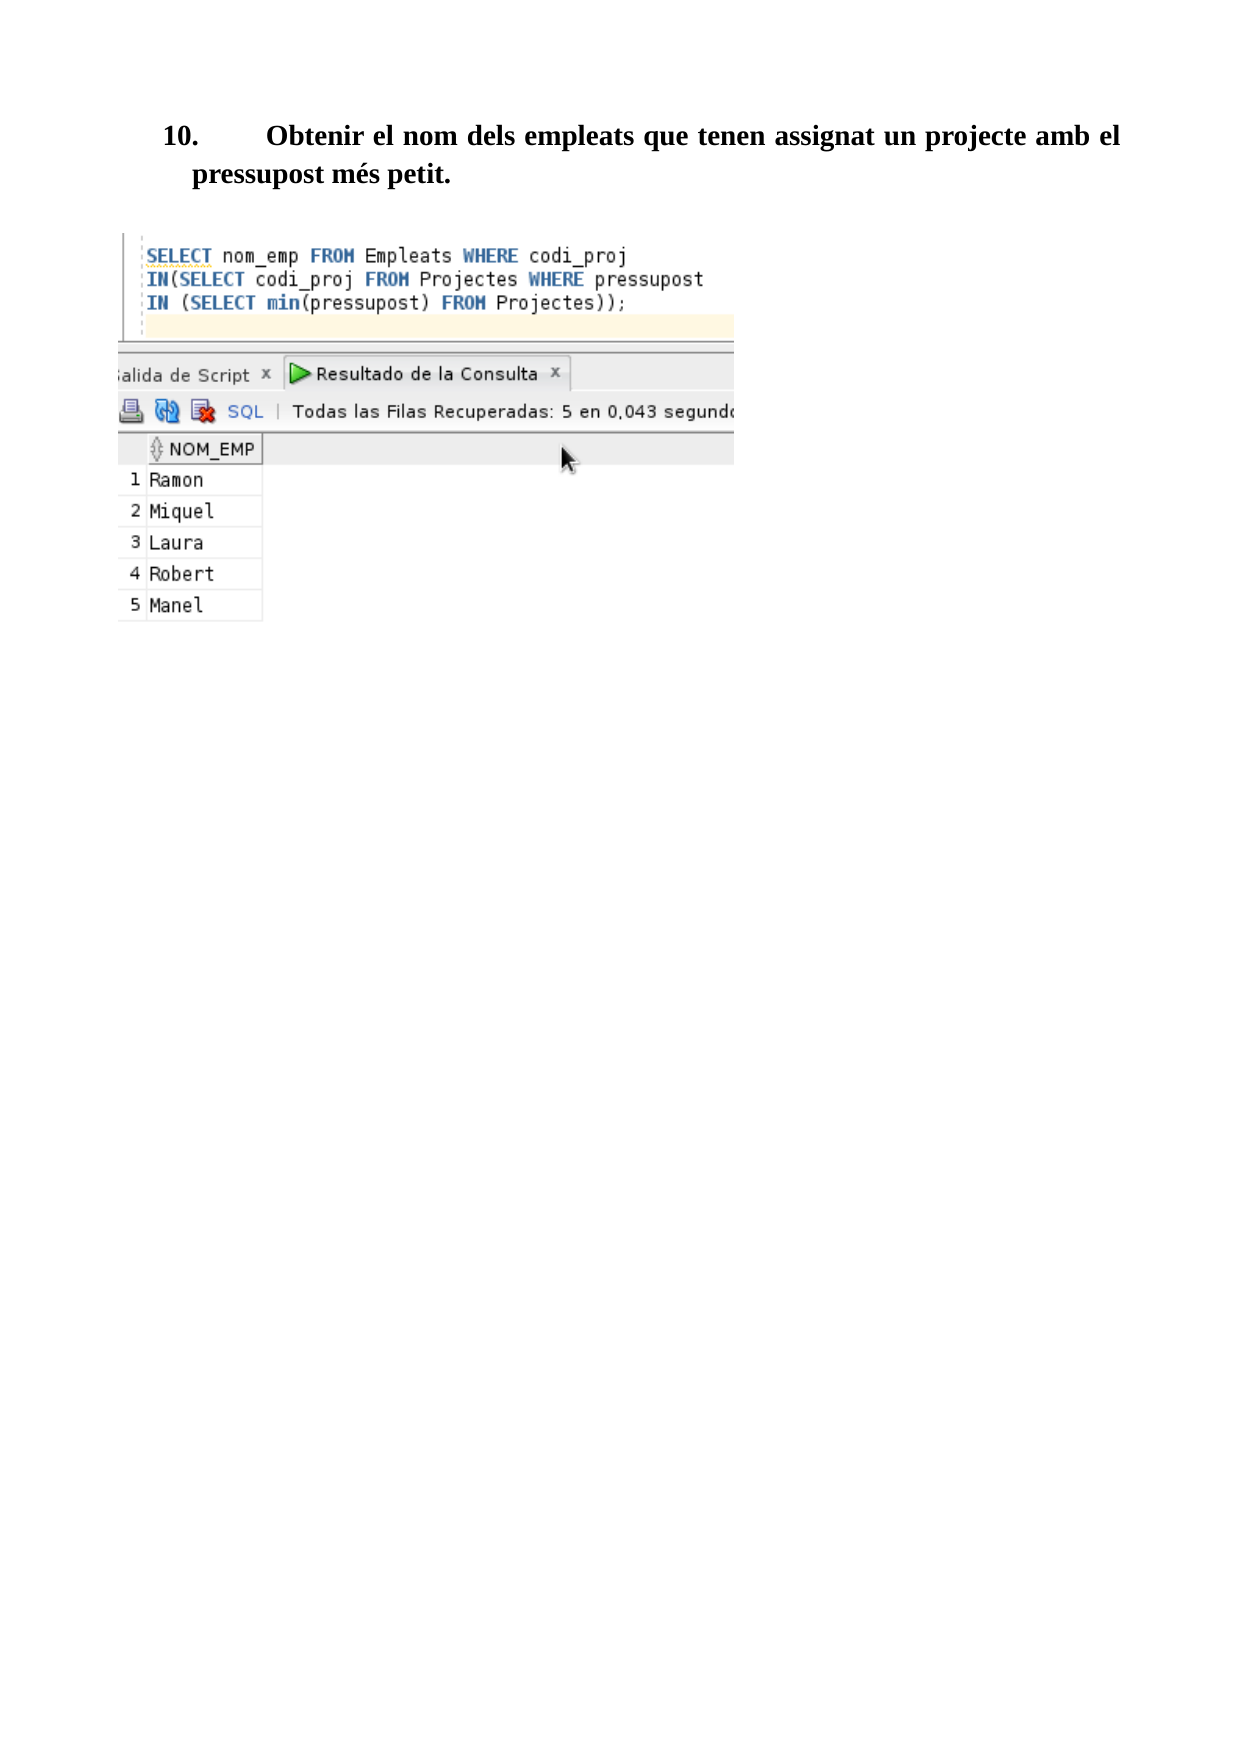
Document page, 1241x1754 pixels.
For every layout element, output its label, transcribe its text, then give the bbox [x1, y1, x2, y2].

list Obtenir el nom dels empleats que tenen assignat un projecte amb el pressupost més petit. [162, 118, 1122, 190]
